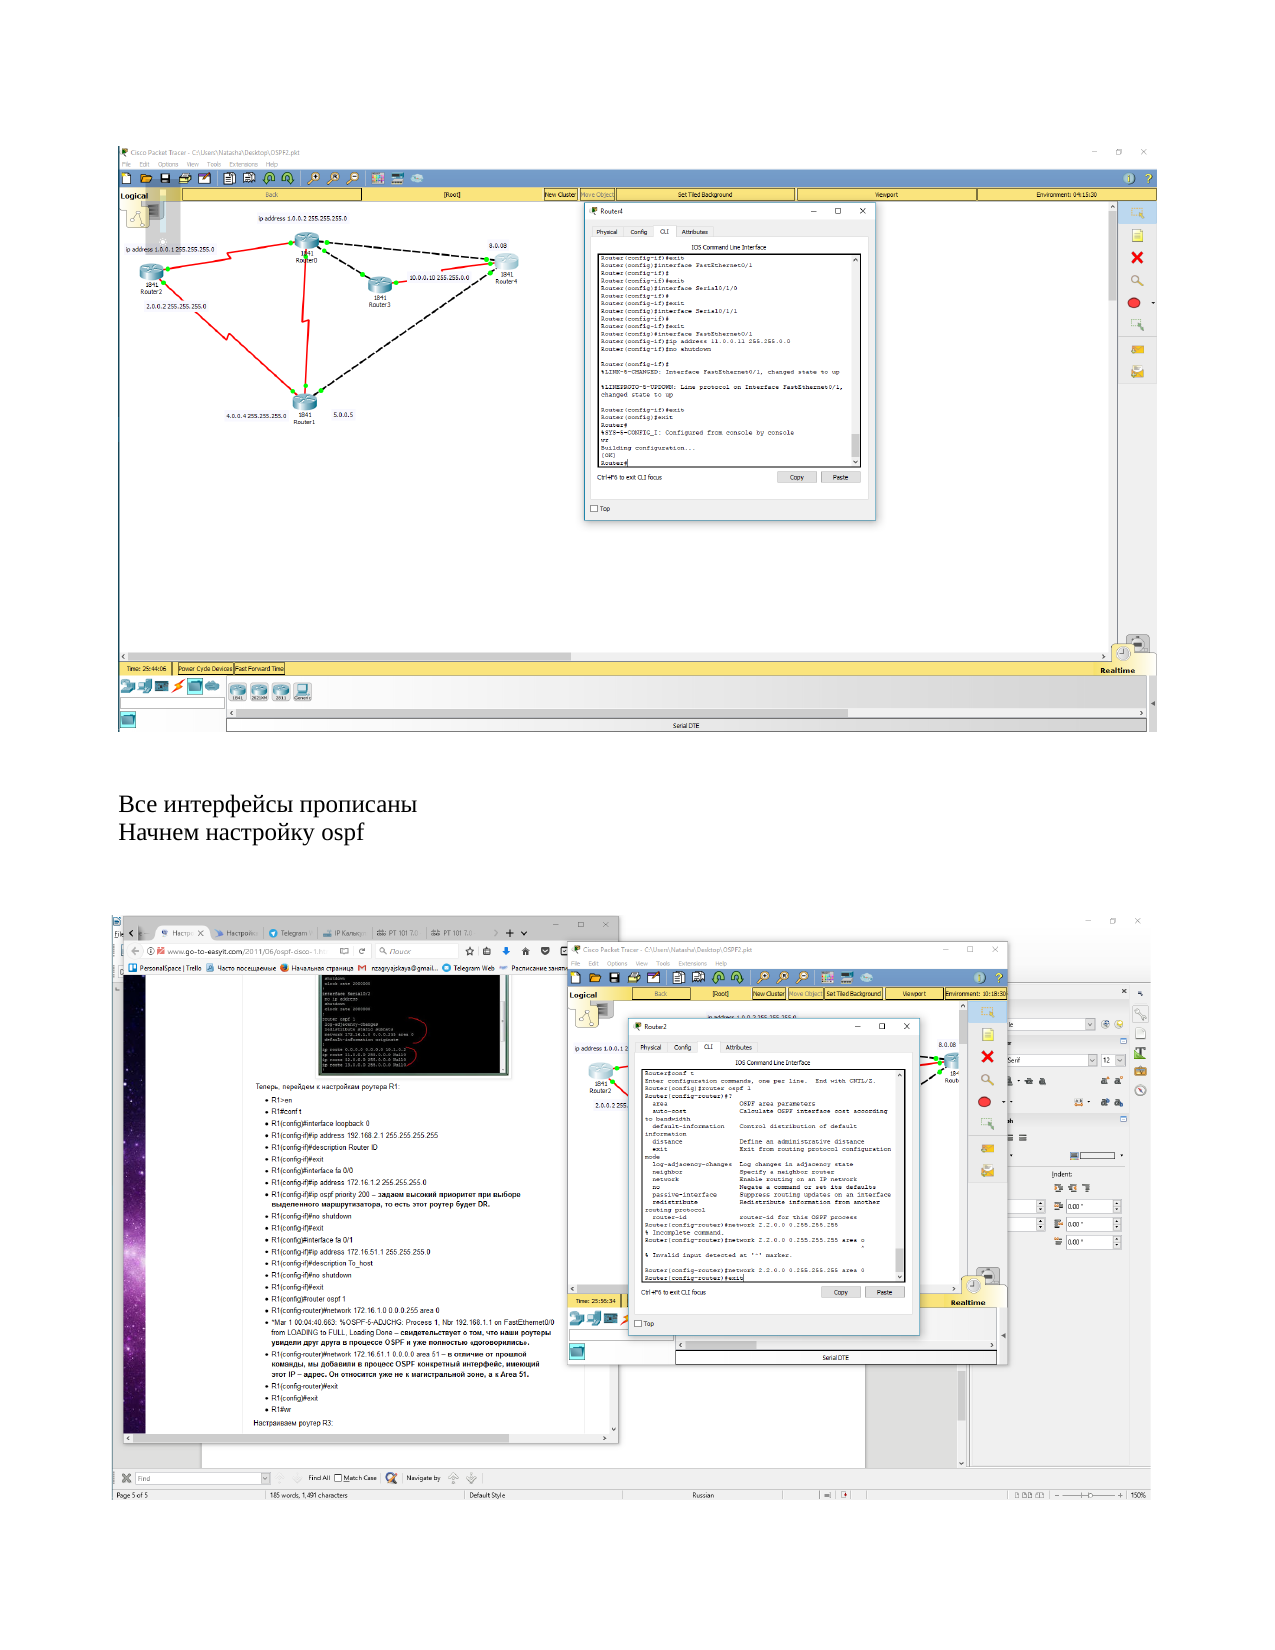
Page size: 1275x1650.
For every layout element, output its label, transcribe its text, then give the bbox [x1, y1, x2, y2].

text Начнем настройку ospf [118, 817, 1157, 904]
picture [118, 146, 1157, 732]
picture [111, 915, 1151, 1500]
text Все интерфейсы прописаны [118, 789, 1157, 817]
